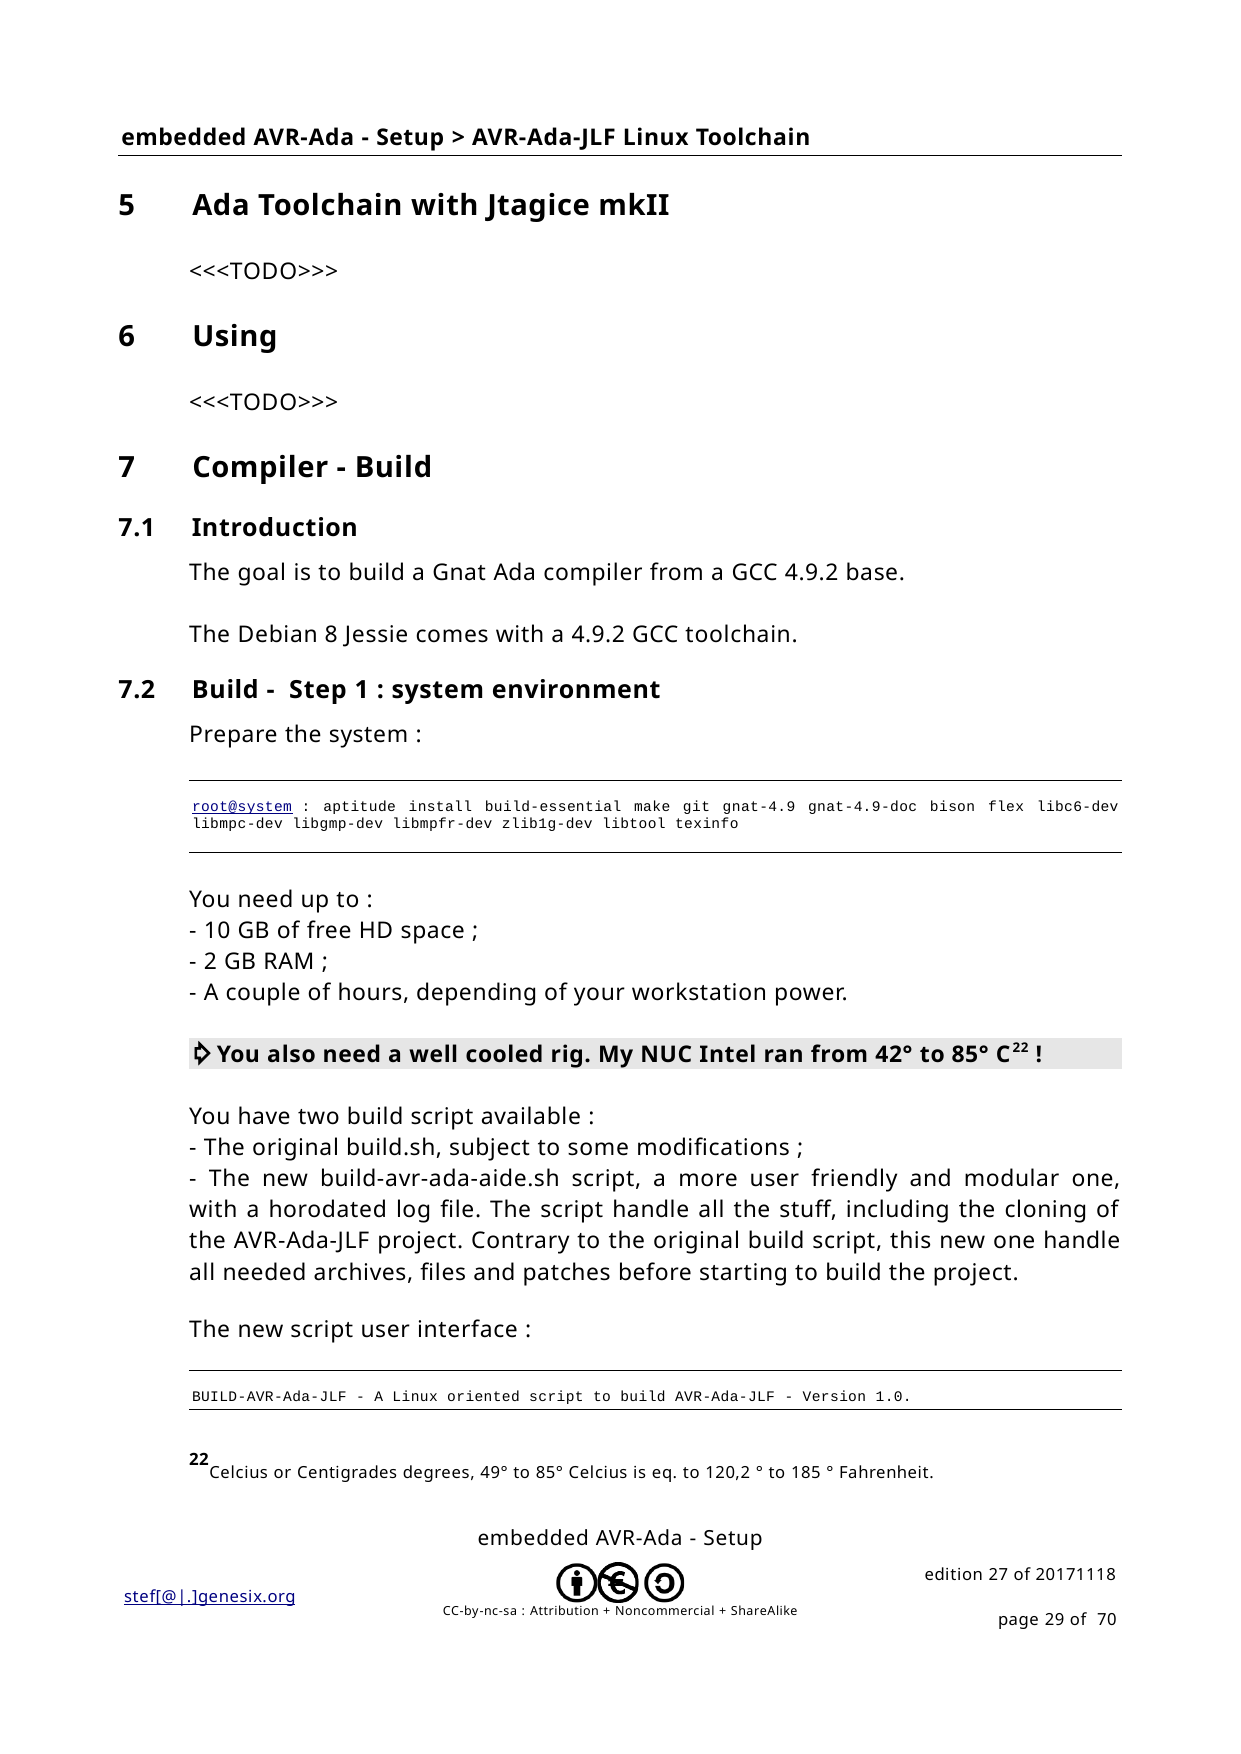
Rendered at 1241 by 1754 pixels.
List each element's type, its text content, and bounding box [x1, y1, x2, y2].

list root@system : aptitude install build-essential make git gnat-4.9 gnat-4.9-doc bison flex libc6-dev libmpc-dev libgmp-dev libmpfr-dev zlib1g-dev libtool texinfo [189, 781, 1122, 832]
picture [643, 1562, 685, 1603]
text The Debian 8 Jessie comes with a 4.9.2 GCC toolchain. [189, 618, 1122, 649]
text The new script user interface : [189, 1313, 1122, 1344]
text - A couple of hours, depending of your workstation power. [189, 976, 1122, 1007]
text <<<TODO>>> [189, 386, 1122, 417]
subtitle Ada Toolchain with Jtagice mkII [118, 184, 1122, 224]
text - The original build.sh, subject to some modifications ; [189, 1131, 1122, 1162]
list You also need a well cooled rig. My NUC Intel ran from 42° to 85° C ! [189, 1038, 1122, 1069]
picture [555, 1562, 639, 1603]
subtitle Introduction [118, 510, 1122, 544]
text Prepare the system : [189, 718, 1122, 749]
text - 10 GB of free HD space ; [189, 914, 1122, 945]
text <<<TODO>>> [189, 255, 1122, 286]
text You have two build script available : [189, 1100, 1122, 1131]
subtitle Using [118, 316, 1122, 355]
list BUILD-AVR-Ada-JLF - A Linux oriented script to build AVR-Ada-JLF - Version 1.0. [189, 1386, 1122, 1409]
subtitle Compiler - Build [118, 447, 1122, 486]
list Celcius or Centigrades degrees, 49° to 85° Celcius is eq. to 120,2 ° to 185 ° Fahrenheit. [189, 1448, 1122, 1487]
text - The new build-avr-ada-aide.sh script, a more user friendly and modular one, with a horodated log file. The script handle all the stuff, including the cloning of the AVR-Ada-JLF project. Contrary to the original build script, this new one handle all needed archives, files and patches before starting to build the project. [189, 1162, 1122, 1287]
text The goal is to build a Gnat Ada compiler from a GCC 4.9.2 base. [189, 556, 1122, 587]
text You need up to : [189, 883, 1122, 914]
subtitle Build - Step 1 : system environment [118, 672, 1122, 706]
text - 2 GB RAM ; [189, 945, 1122, 976]
